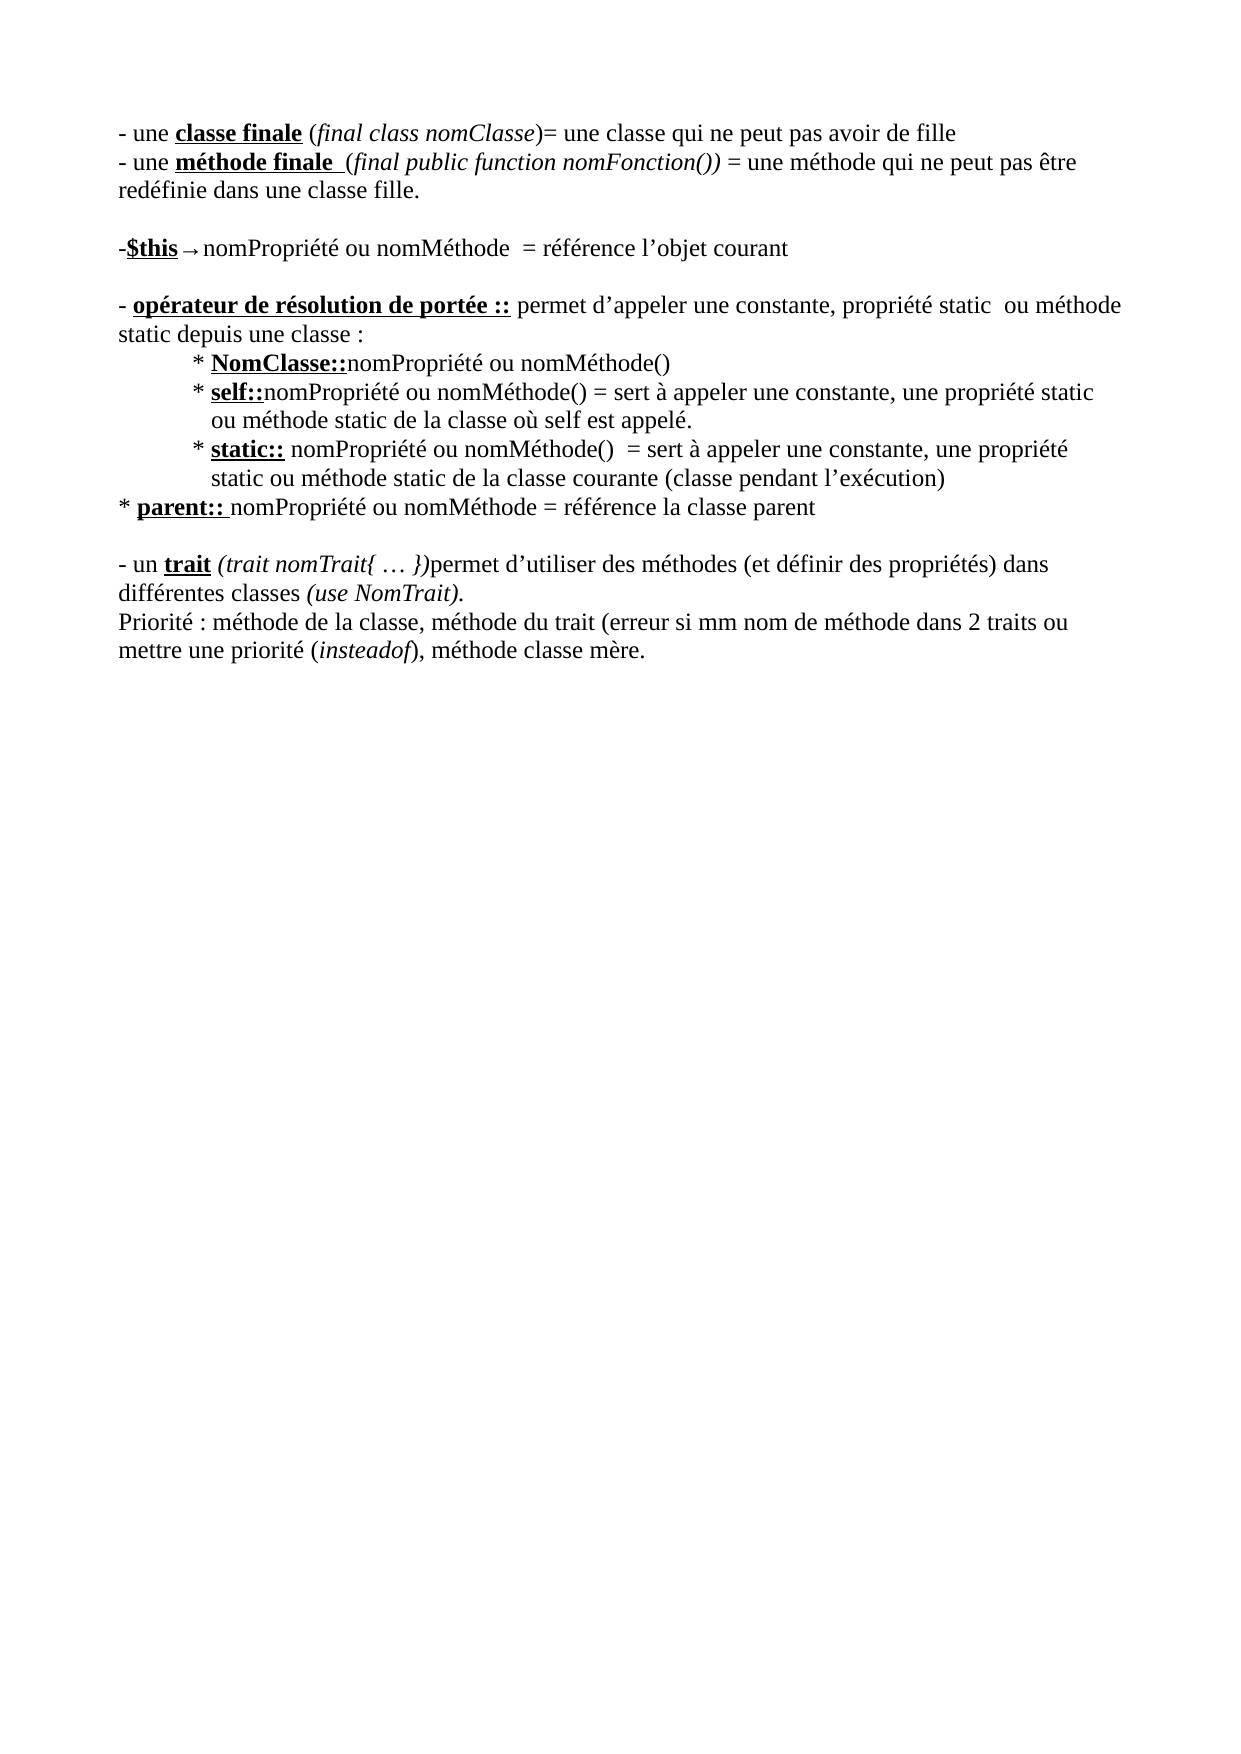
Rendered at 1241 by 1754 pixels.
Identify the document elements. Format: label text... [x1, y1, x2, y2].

text Priorité : méthode de la classe, méthode du trait (erreur si mm nom de méthode dans 2 traits ou mettre une priorité (insteadof), méthode classe mère. [118, 607, 1122, 664]
text * static:: nomPropriété ou nomMéthode() = sert à appeler une constante, une propriété static ou méthode static de la classe courante (classe pendant l’exécution) [118, 434, 1122, 492]
text - une méthode finale (final public function nomFonction()) = une méthode qui ne peut pas être redéfinie dans une classe fille. [118, 147, 1122, 204]
text * self::nomPropriété ou nomMéthode() = sert à appeler une constante, une propriété static ou méthode static de la classe où self est appelé. [118, 377, 1122, 434]
text - opérateur de résolution de portée :: permet d’appeler une constante, propriété static ou méthode static depuis une classe : [118, 291, 1122, 348]
text -$this→nomPropriété ou nomMéthode = référence l’objet courant [118, 233, 1122, 262]
text * parent:: nomPropriété ou nomMéthode = référence la classe parent [118, 492, 1122, 521]
text * NomClasse::nomPropriété ou nomMéthode() [118, 348, 1122, 377]
text - un trait (trait nomTrait{ … })permet d’utiliser des méthodes (et définir des propriétés) dans différentes classes (use NomTrait). [118, 549, 1122, 607]
text - une classe finale (final class nomClasse)= une classe qui ne peut pas avoir de fille [118, 118, 1122, 147]
